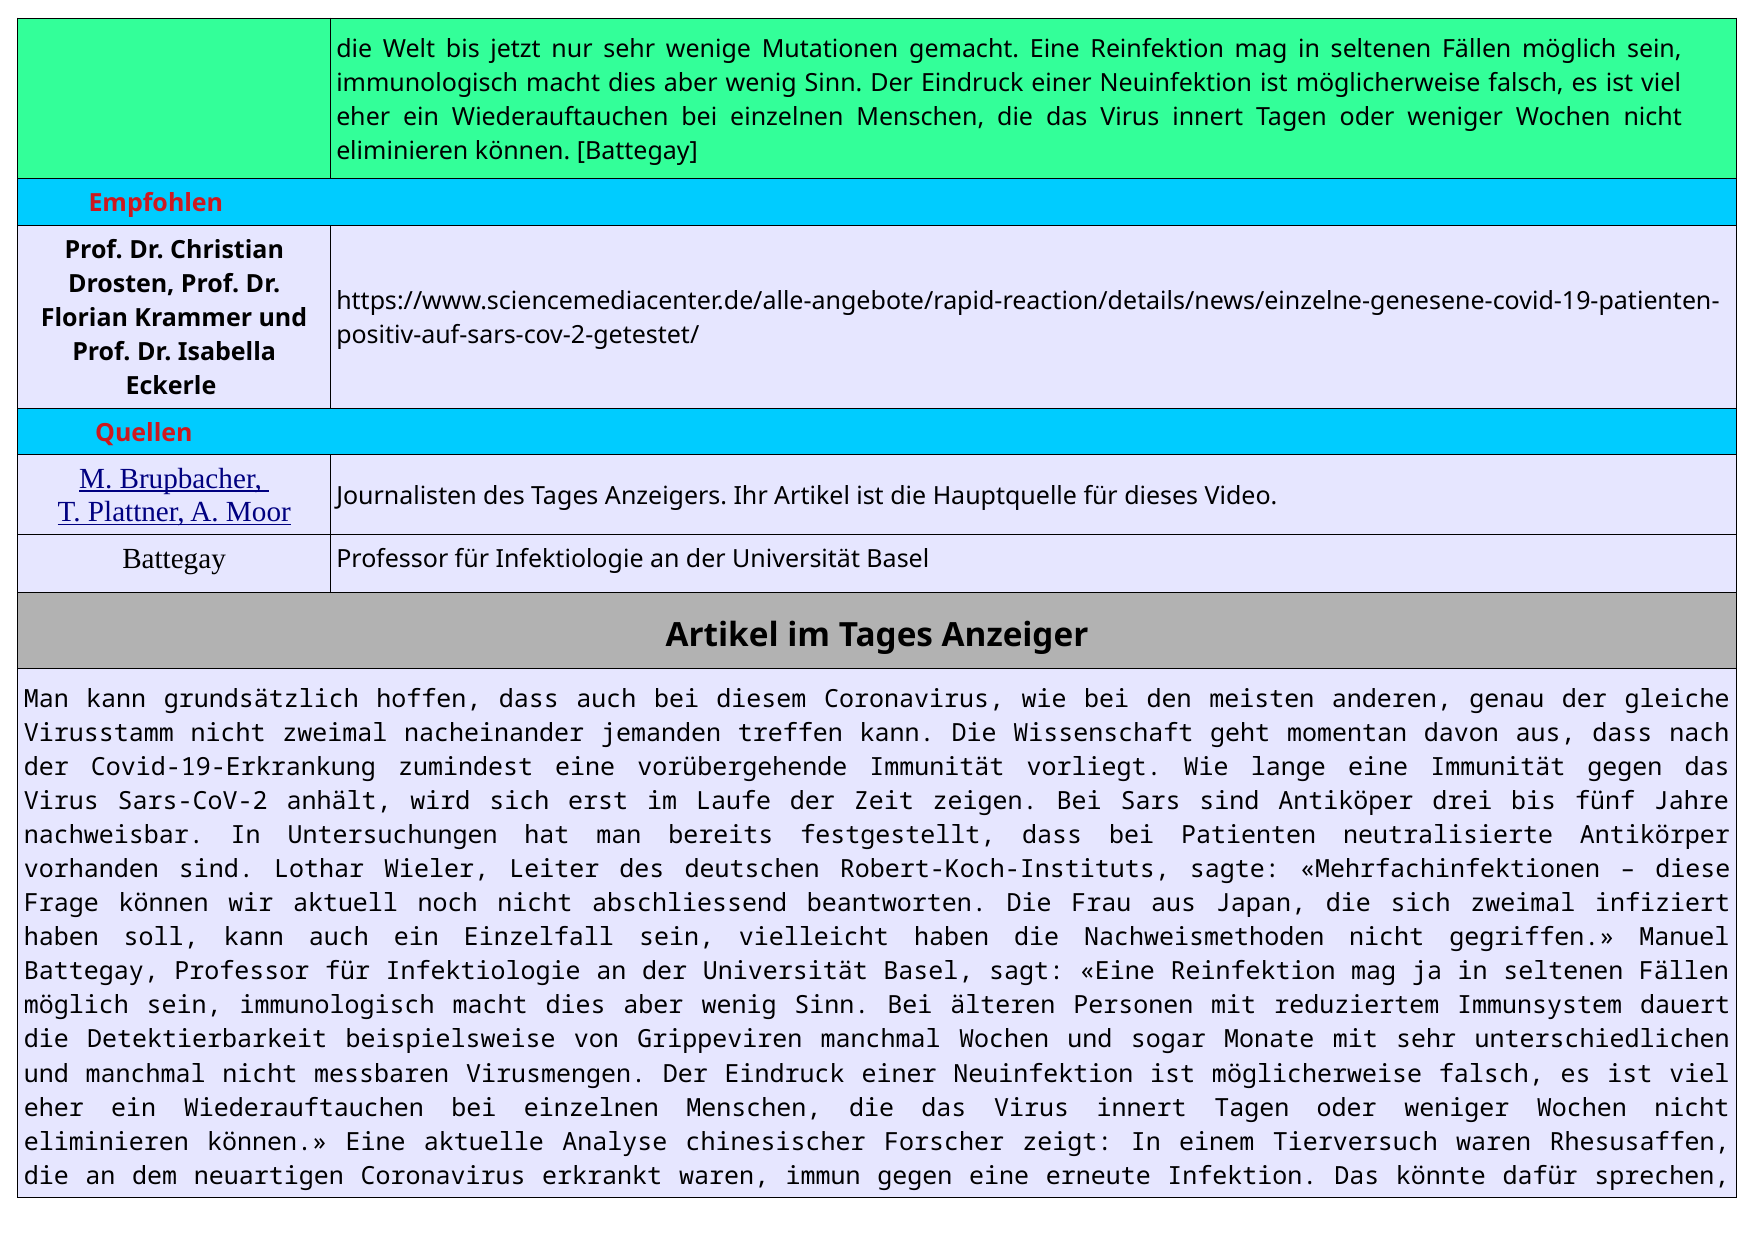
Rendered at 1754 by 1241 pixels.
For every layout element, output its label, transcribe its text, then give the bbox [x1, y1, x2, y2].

table_cell https://www.sciencemediacenter.de/alle-angebote/rapid-reaction/details/news/einzelne-genesene-covid-19-patienten-positiv-auf-sars-cov-2-getestet/ [331, 226, 1736, 408]
table_cell Man kann grundsätzlich hoffen, dass auch bei diesem Coronavirus, wie bei den meisten anderen, genau der gleiche Virusstamm nicht zweimal nacheinander jemanden treffen kann. Die Wissenschaft geht momentan davon aus, dass nach der Covid-19-Erkrankung zumindest eine vorübergehende Immunität vorliegt. Wie lange eine Immunität gegen das Virus Sars-CoV-2 anhält, wird sich erst im Laufe der Zeit zeigen. Bei Sars sind Antiköper drei bis fünf Jahre nachweisbar. In Untersuchungen hat man bereits festgestellt, dass bei Patienten neutralisierte Antikörper vorhanden sind. Lothar Wieler, Leiter des deutschen Robert-Koch-Instituts, sagte: «Mehrfachinfektionen – diese Frage können wir aktuell noch nicht abschliessend beantworten. Die Frau aus Japan, die sich zweimal infiziert haben soll, kann auch ein Einzelfall sein, vielleicht haben die Nachweismethoden nicht gegriffen.» Manuel Battegay, Professor für Infektiologie an der Universität Basel, sagt: «Eine Reinfektion mag ja in seltenen Fällen möglich sein, immunologisch macht dies aber wenig Sinn. Bei älteren Personen mit reduziertem Immunsystem dauert die Detektierbarkeit beispielsweise von Grippeviren manchmal Wochen und sogar Monate mit sehr unterschiedlichen und manchmal nicht messbaren Virusmengen. Der Eindruck einer Neuinfektion ist möglicherweise falsch, es ist viel eher ein Wiederauftauchen bei einzelnen Menschen, die das Virus innert Tagen oder weniger Wochen nicht eliminieren können.» Eine aktuelle Analyse chinesischer Forscher zeigt: In einem Tierversuch waren Rhesusaffen, die an dem neuartigen Coronavirus erkrankt waren, immun gegen eine erneute Infektion. Das könnte dafür sprechen, [18, 669, 1736, 1197]
table_cell M. Brupbacher, T. Plattner, A. Moor [18, 455, 330, 534]
table_cell Professor für Infektiologie an der Universität Basel [331, 535, 1736, 592]
table_cell Journalisten des Tages Anzeigers. Ihr Artikel ist die Hauptquelle für dieses Video. [331, 455, 1736, 534]
table_cell Empfohlen [18, 179, 1736, 225]
table_cell Prof. Dr. Christian Drosten, Prof. Dr. Florian Krammer und Prof. Dr. Isabella Eckerle [18, 226, 330, 408]
table_cell Battegay [18, 535, 330, 592]
table_cell Artikel im Tages Anzeiger [18, 593, 1736, 668]
table_cell die Welt bis jetzt nur sehr wenige Mutationen gemacht. Eine Reinfektion mag in seltenen Fällen möglich sein, immunologisch macht dies aber wenig Sinn. Der Eindruck einer Neuinfektion ist möglicherweise falsch, es ist viel eher ein Wiederauftauchen bei einzelnen Menschen, die das Virus innert Tagen oder weniger Wochen nicht eliminieren können. [Battegay] [331, 19, 1736, 178]
table_cell Quellen [18, 409, 1736, 454]
table_cell [18, 19, 330, 178]
